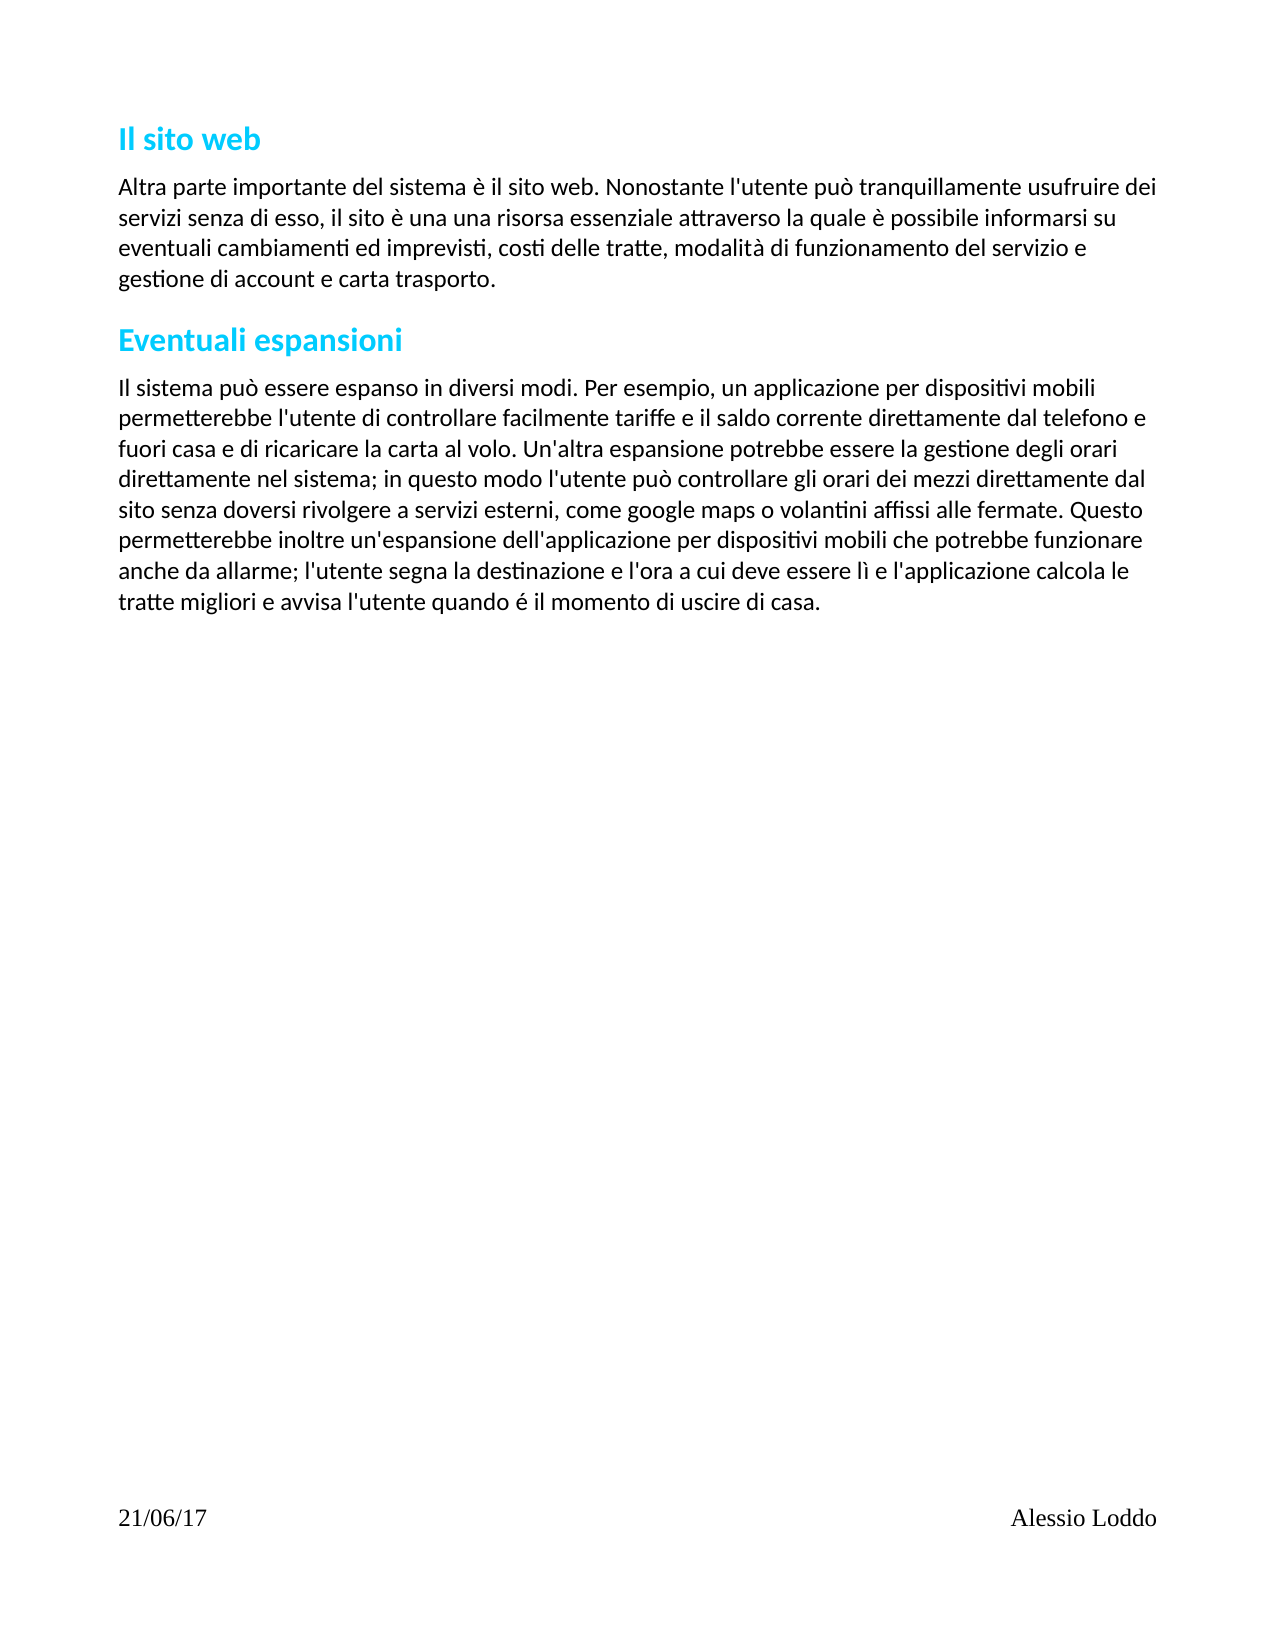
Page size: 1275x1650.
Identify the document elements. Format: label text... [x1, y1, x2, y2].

text Il sistema può essere espanso in diversi modi. Per esempio, un applicazione per dispositivi mobili permetterebbe l'utente di controllare facilmente tariffe e il saldo corrente direttamente dal telefono e fuori casa e di ricaricare la carta al volo. Un'altra espansione potrebbe essere la gestione degli orari direttamente nel sistema; in questo modo l'utente può controllare gli orari dei mezzi direttamente dal sito senza doversi rivolgere a servizi esterni, come google maps o volantini affissi alle fermate. Questo permetterebbe inoltre un'espansione dell'applicazione per dispositivi mobili che potrebbe funzionare anche da allarme; l'utente segna la destinazione e l'ora a cui deve essere lì e l'applicazione calcola le tratte migliori e avvisa l'utente quando é il momento di uscire di casa. [118, 372, 1157, 616]
subtitle Eventuali espansioni [118, 319, 1157, 359]
subtitle Il sito web [118, 118, 1157, 159]
text Altra parte importante del sistema è il sito web. Nonostante l'utente può tranquillamente usufruire dei servizi senza di esso, il sito è una una risorsa essenziale attraverso la quale è possibile informarsi su eventuali cambiamenti ed imprevisti, costi delle tratte, modalità di funzionamento del servizio e gestione di account e carta trasporto. [118, 172, 1157, 294]
